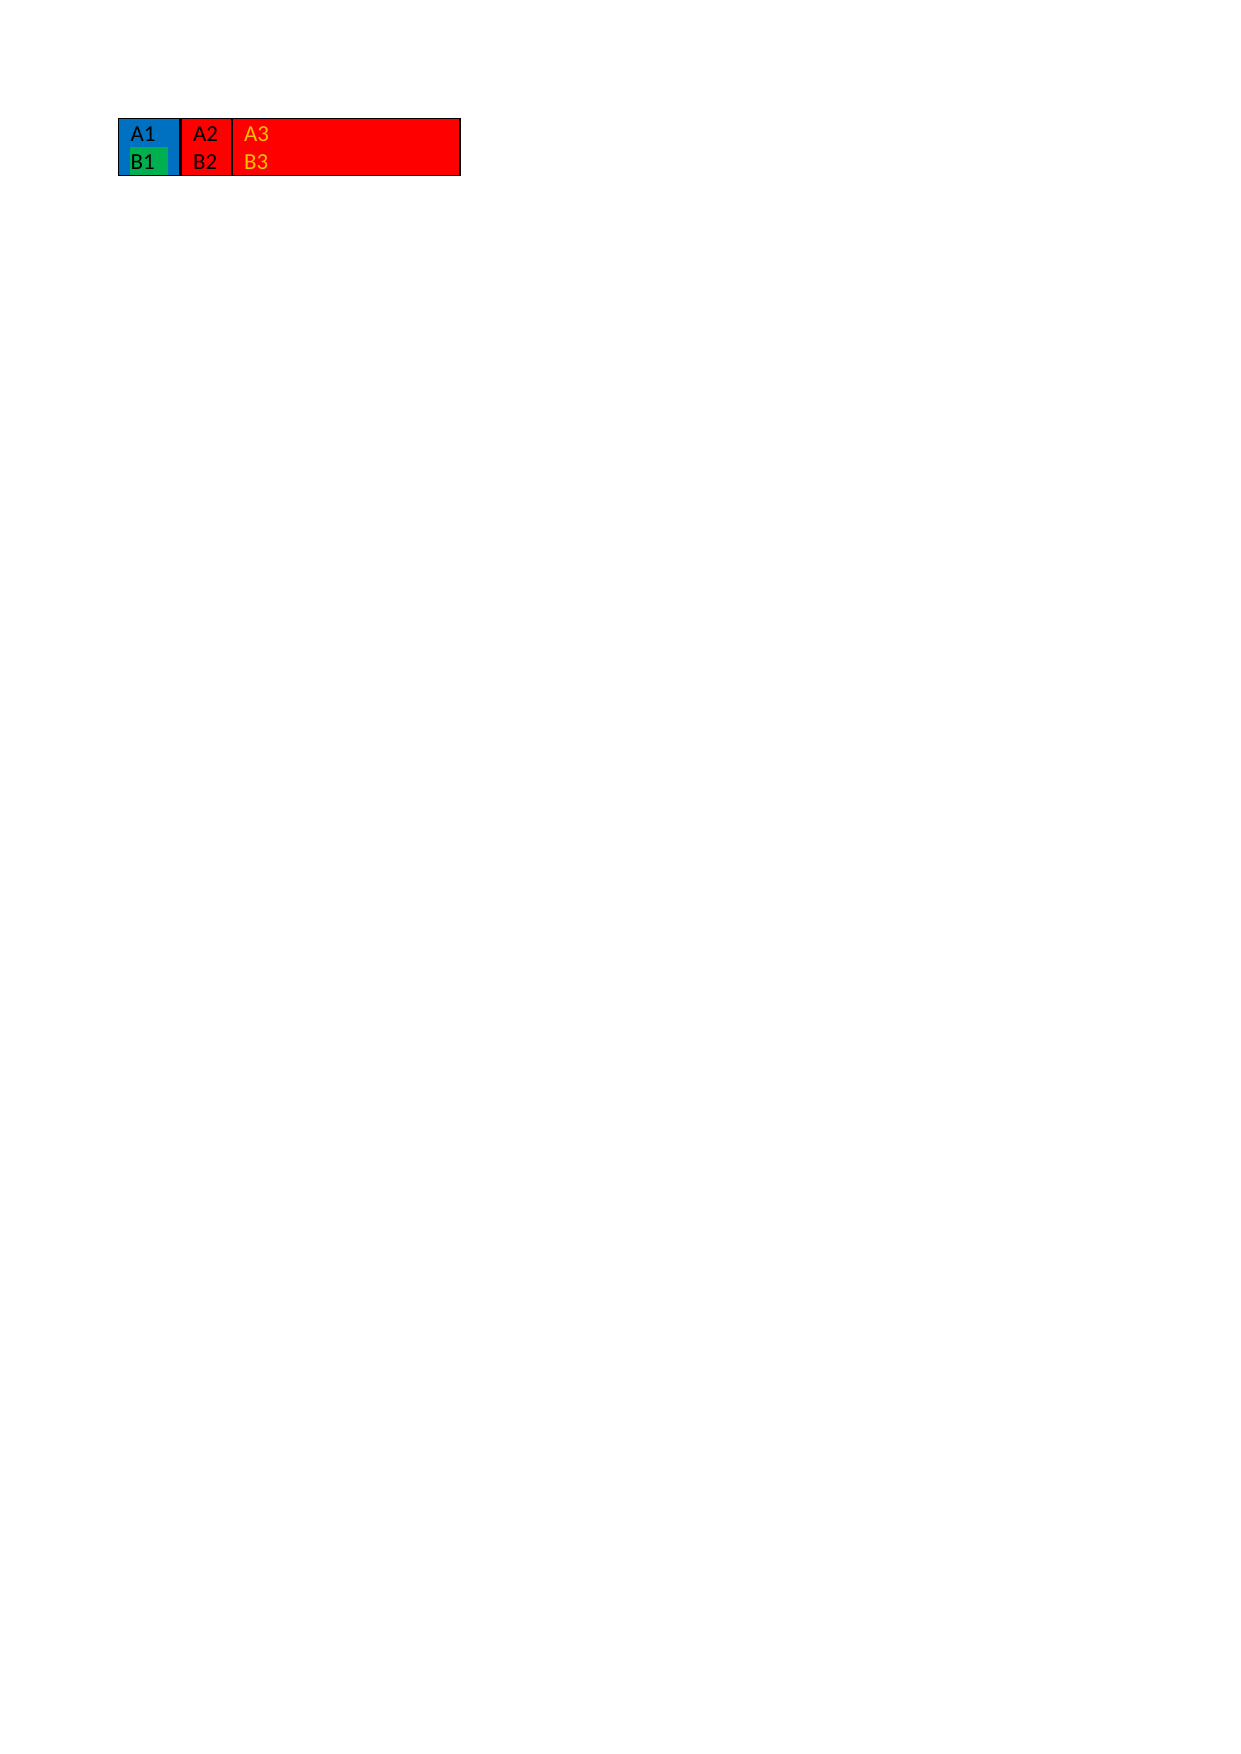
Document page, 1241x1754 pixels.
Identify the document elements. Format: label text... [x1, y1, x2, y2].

table_header A2 B2 [182, 119, 231, 175]
table_header A1 B1 [119, 119, 179, 175]
table_header A3 B3 [233, 119, 459, 175]
